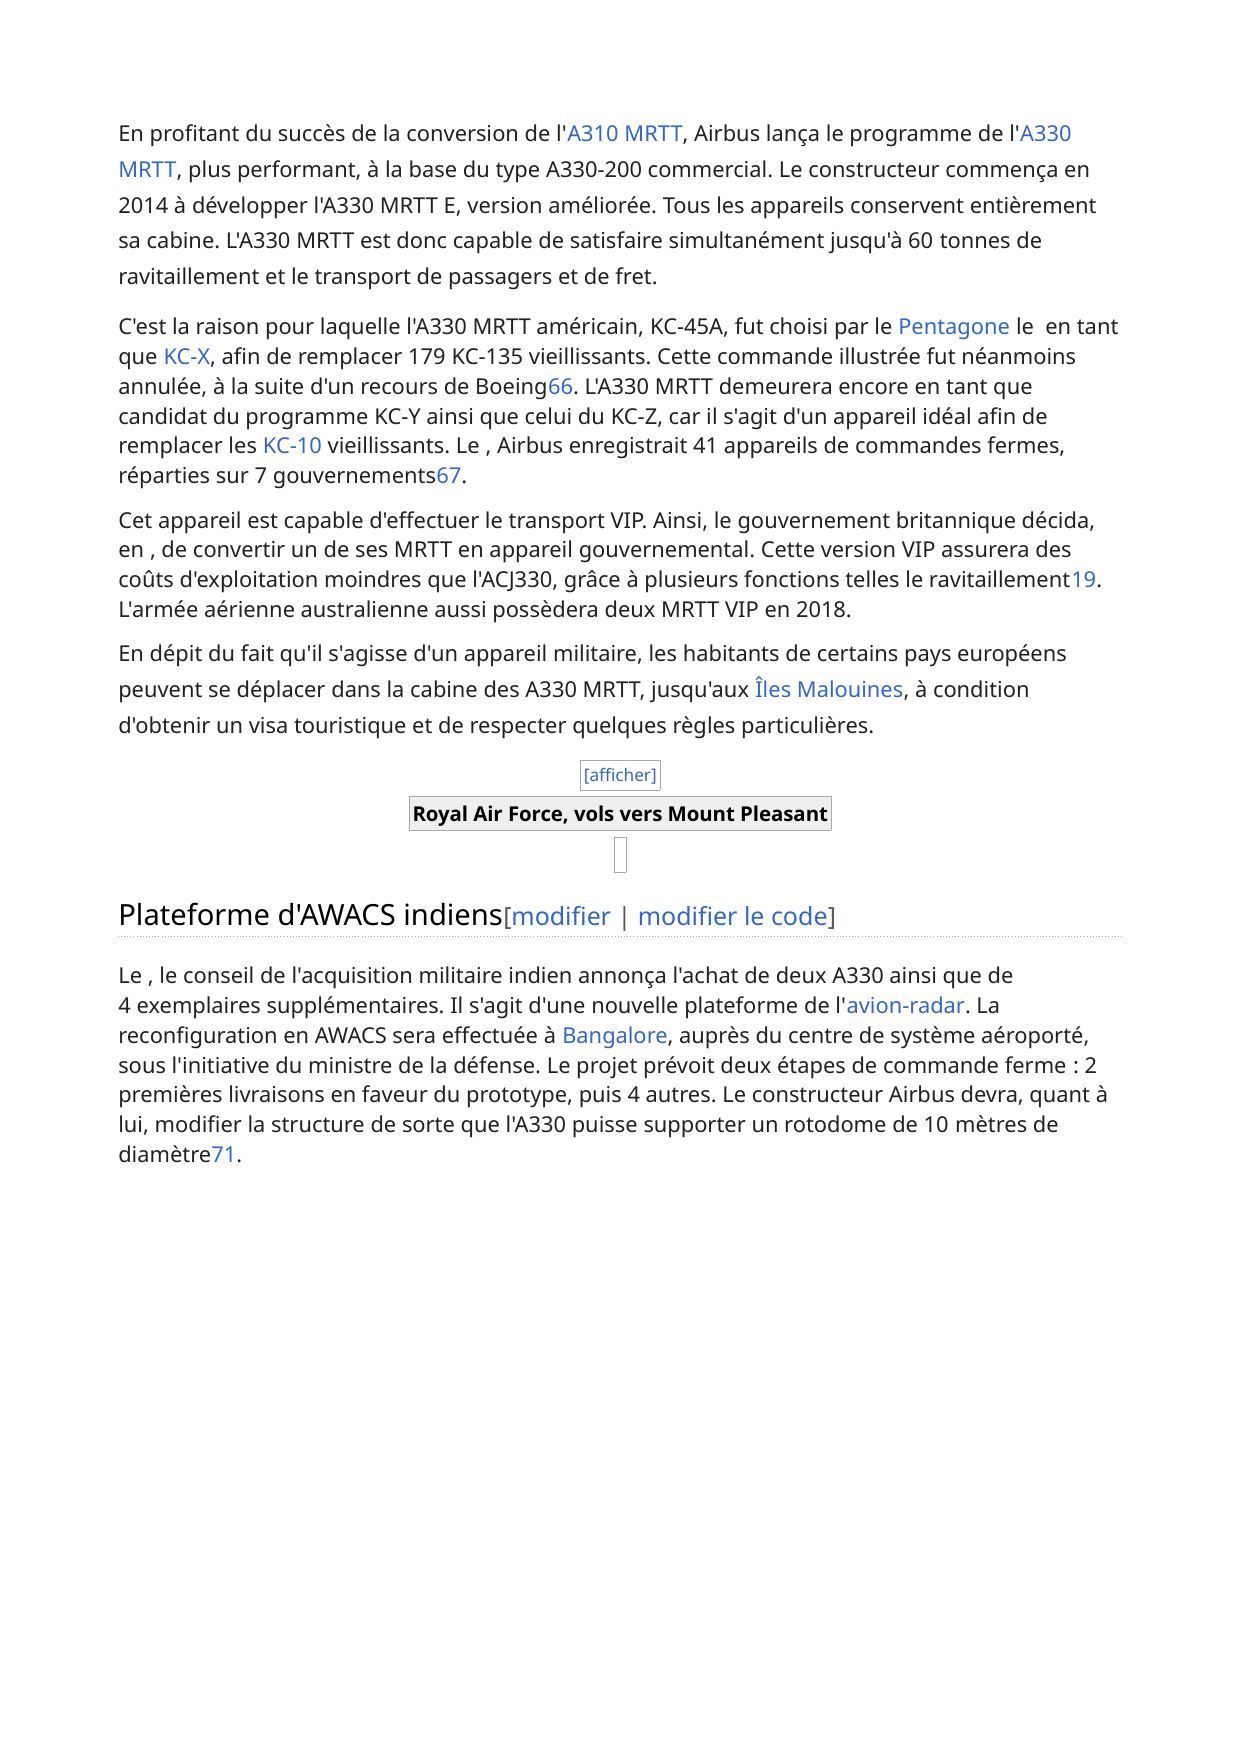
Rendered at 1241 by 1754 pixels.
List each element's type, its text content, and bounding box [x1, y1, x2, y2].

text En profitant du succès de la conversion de l'A310 MRTT, Airbus lança le programme de l'A330 MRTT, plus performant, à la base du type A330-200 commercial. Le constructeur commença en 2014 à développer l'A330 MRTT E, version améliorée. Tous les appareils conservent entièrement sa cabine. L'A330 MRTT est donc capable de satisfaire simultanément jusqu'à 60 tonnes de ravitaillement et le transport de passagers et de fret. [118, 118, 1122, 291]
text [afficher] [581, 761, 660, 790]
text En dépit du fait qu'il s'agisse d'un appareil militaire, les habitants de certains pays européens peuvent se déplacer dans la cabine des A330 MRTT, jusqu'aux Îles Malouines, à condition d'obtenir un visa touristique et de respecter quelques règles particulières. [118, 638, 1122, 740]
text [118, 760, 580, 790]
text C'est la raison pour laquelle l'A330 MRTT américain, KC-45A, fut choisi par le Pentagone le en tant que KC-X, afin de remplacer 179 KC-135 vieillissants. Cette commande illustrée fut néanmoins annulée, à la suite d'un recours de Boeing66. L'A330 MRTT demeurera encore en tant que candidat du programme KC-Y ainsi que celui du KC-Z, car il s'agit d'un appareil idéal afin de remplacer les KC-10 vieillissants. Le , Airbus enregistrait 41 appareils de commandes fermes, réparties sur 7 gouvernements67. [118, 311, 1122, 490]
text Cet appareil est capable d'effectuer le transport VIP. Ainsi, le gouvernement britannique décida, en , de convertir un de ses MRTT en appareil gouvernemental. Cette version VIP assurera des coûts d'exploitation moindres que l'ACJ330, grâce à plusieurs fonctions telles le ravitaillement19. L'armée aérienne australienne aussi possèdera deux MRTT VIP en 2018. [118, 505, 1122, 624]
subtitle Plateforme d'AWACS indiens[modifier | modifier le code] [118, 894, 1122, 936]
text [832, 796, 1122, 830]
text [661, 760, 1122, 790]
text Royal Air Force, vols vers Mount Pleasant [410, 797, 831, 830]
text Le , le conseil de l'acquisition militaire indien annonça l'achat de deux A330 ainsi que de 4 exemplaires supplémentaires. Il s'agit d'une nouvelle plateforme de l'avion-radar. La reconfiguration en AWACS sera effectuée à Bangalore, auprès du centre de système aéroporté, sous l'initiative du ministre de la défense. Le projet prévoit deux étapes de commande ferme : 2 premières livraisons en faveur du prototype, puis 4 autres. Le constructeur Airbus devra, quant à lui, modifier la structure de sorte que l'A330 puisse supporter un rotodome de 10 mètres de diamètre71. [118, 960, 1122, 1169]
text [118, 796, 409, 830]
